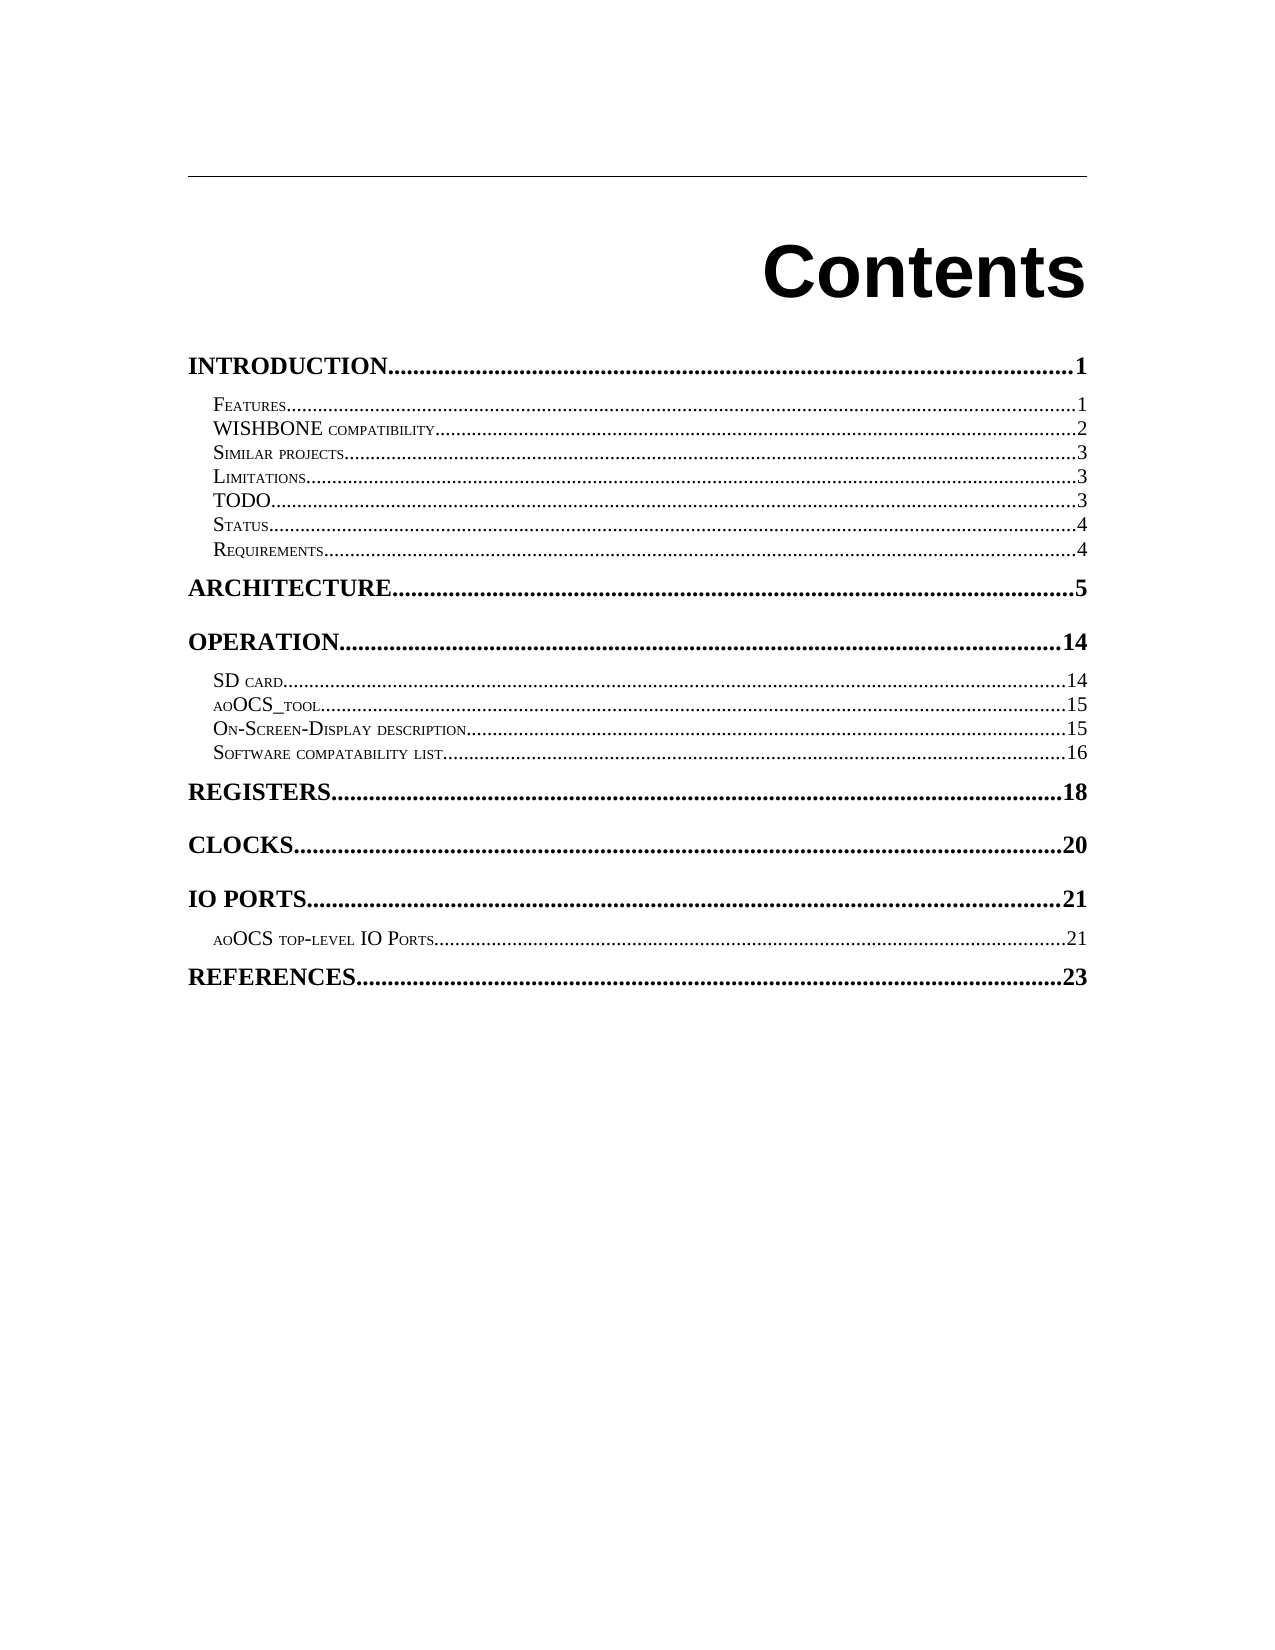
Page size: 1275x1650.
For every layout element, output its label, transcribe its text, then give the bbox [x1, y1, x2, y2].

text Registers 18 [188, 777, 1087, 806]
text Features 1 [213, 392, 1087, 416]
text SD card 14 [213, 668, 1087, 692]
text Operation 14 [188, 627, 1087, 656]
text Introduction 1 [188, 351, 1087, 379]
text TODO 3 [213, 488, 1087, 512]
text Contents [188, 227, 1087, 313]
text On-Screen-Display description 15 [213, 716, 1087, 740]
text Similar projects 3 [213, 440, 1087, 464]
text Software compatability list 16 [213, 740, 1087, 764]
text Architecture 5 [188, 573, 1087, 602]
text Status 4 [213, 512, 1087, 536]
text aoOCS_tool 15 [213, 692, 1087, 716]
text aoOCS top-level IO Ports 21 [213, 926, 1087, 949]
text Limitations 3 [213, 464, 1087, 488]
text Clocks 20 [188, 831, 1087, 859]
text Requirements 4 [213, 536, 1087, 561]
text IO Ports 21 [188, 884, 1087, 913]
text WISHBONE compatibility 2 [213, 416, 1087, 440]
text References 23 [188, 962, 1087, 991]
